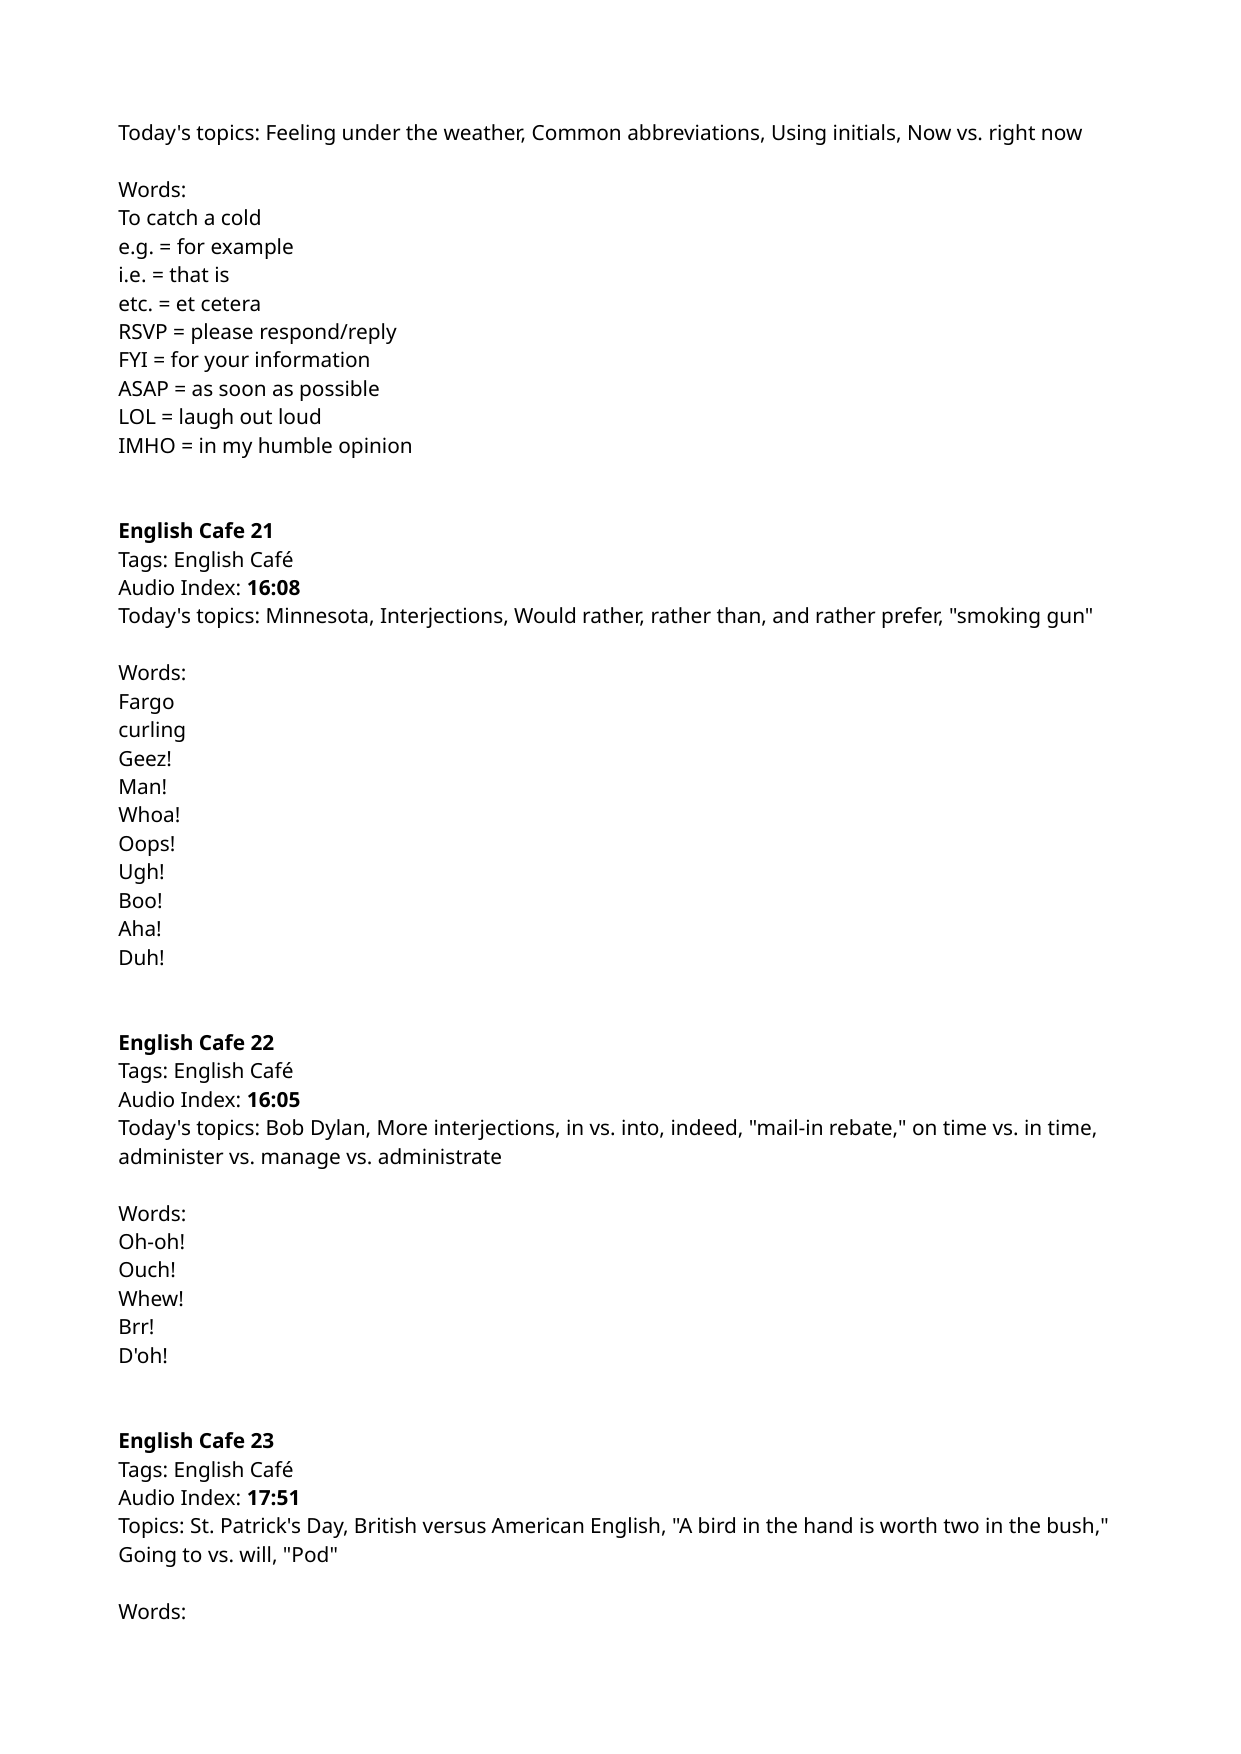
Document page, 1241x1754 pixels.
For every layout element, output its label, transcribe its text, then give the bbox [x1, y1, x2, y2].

text English Cafe 22 Tags: English Café [118, 1028, 1122, 1085]
text English Cafe 21 Tags: English Café [118, 516, 1122, 573]
table_header Audio Index: 16:05 [118, 1085, 1122, 1113]
text English Cafe 23 Tags: English Café [118, 1426, 1122, 1483]
table_header Audio Index: 17:51 [118, 1483, 1122, 1512]
table_header Today's topics: Feeling under the weather, Common abbreviations, Using initials, Now vs. right now Words: To catch a cold e.g. = for example i.e. = that is etc. = et cetera RSVP = please respond/reply FYI = for your information ASAP = as soon as possible LOL = laugh out loud IMHO = in my humble opinion [118, 118, 1122, 459]
table_header Topics: St. Patrick's Day, British versus American English, "A bird in the hand is worth two in the bush," Going to vs. will, "Pod" Words: [118, 1512, 1122, 1625]
table_header Audio Index: 16:08 [118, 573, 1122, 602]
table_header Today's topics: Bob Dylan, More interjections, in vs. into, indeed, "mail-in rebate," on time vs. in time, administer vs. manage vs. administrate Words: Oh-oh! Ouch! Whew! Brr! D'oh! [118, 1114, 1122, 1369]
table_header Today's topics: Minnesota, Interjections, Would rather, rather than, and rather prefer, "smoking gun" Words: Fargo curling Geez! Man! Whoa! Oops! Ugh! Boo! Aha! Duh! [118, 602, 1122, 971]
